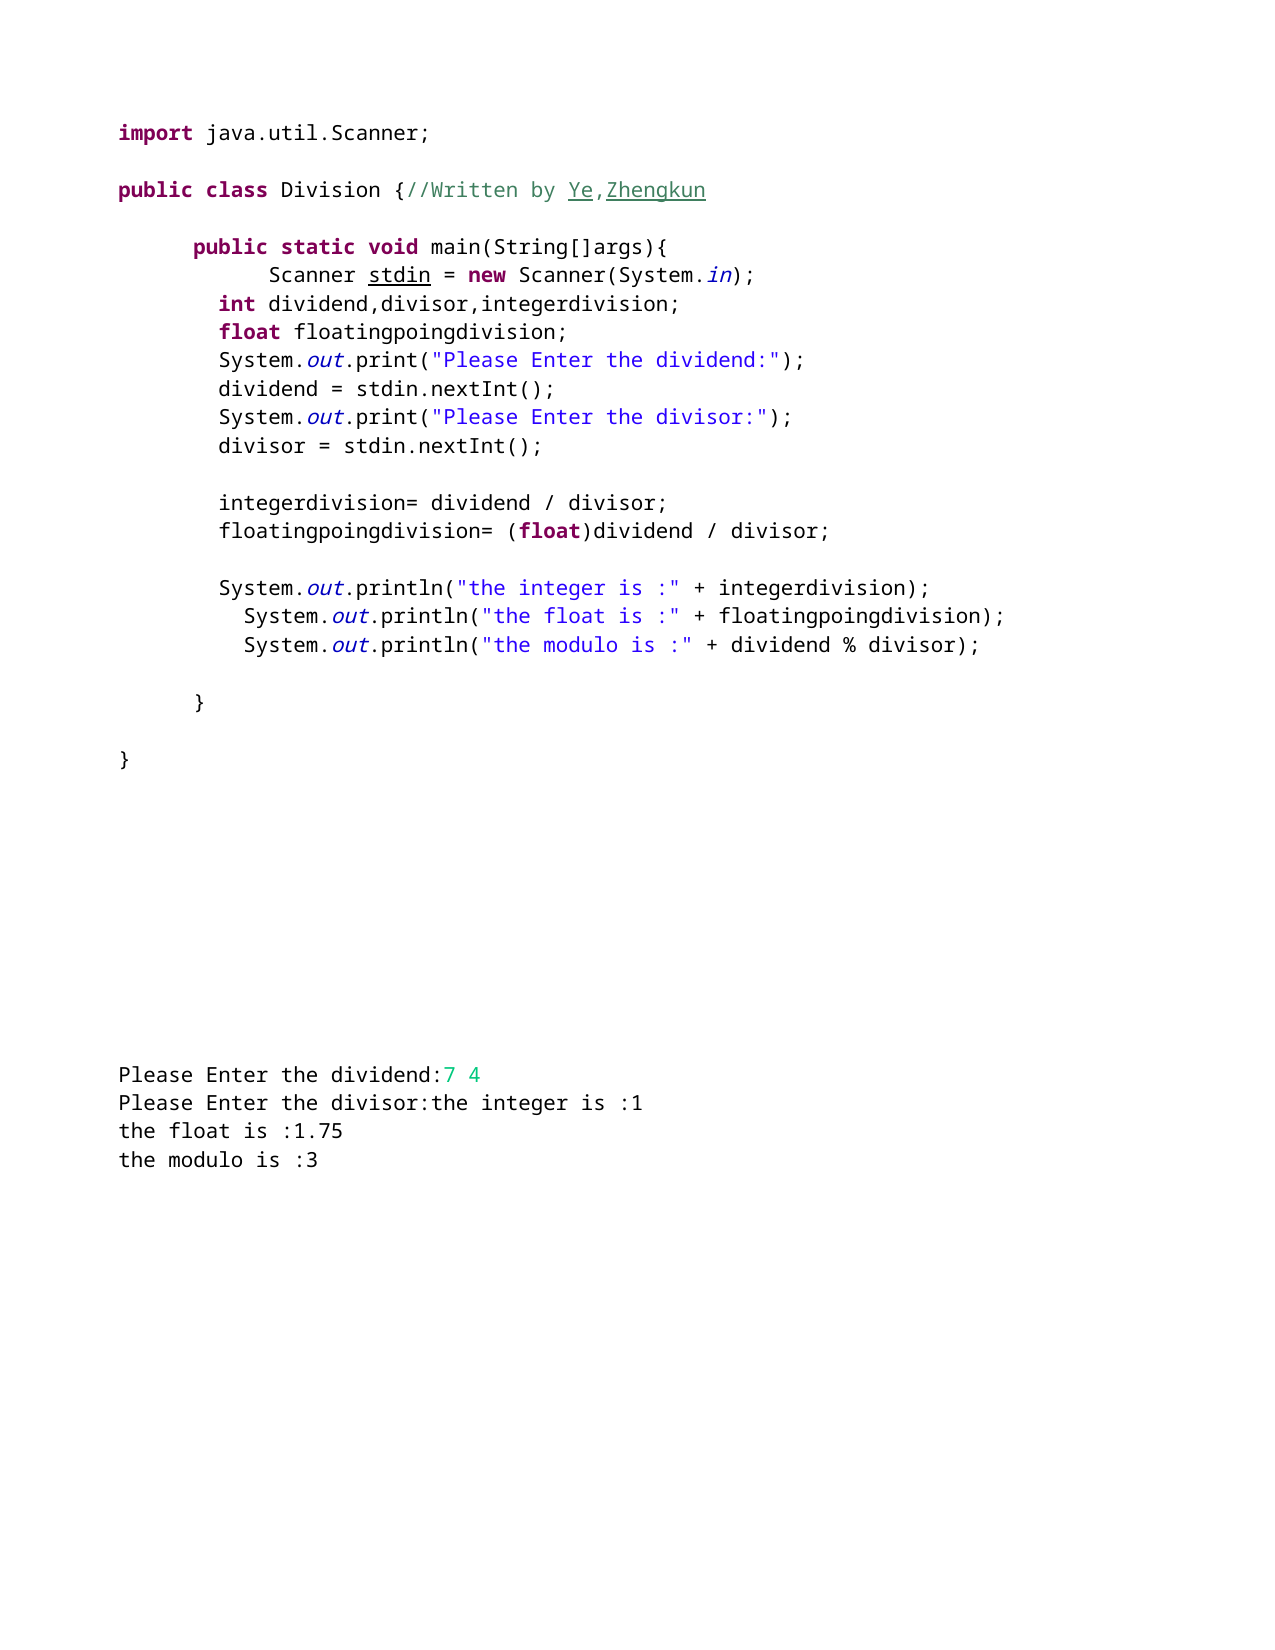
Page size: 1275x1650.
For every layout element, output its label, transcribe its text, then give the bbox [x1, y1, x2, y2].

text public class Division {//Written by Ye,Zhengkun [118, 175, 1157, 203]
text System.out.println("the modulo is :" + dividend % divisor); [118, 630, 1157, 658]
text System.out.print("Please Enter the dividend:"); [118, 346, 1157, 374]
text System.out.println("the float is :" + floatingpoingdivision); [118, 602, 1157, 630]
text dividend = stdin.nextInt(); [118, 374, 1157, 402]
text float floatingpoingdivision; [118, 317, 1157, 346]
text System.out.println("the integer is :" + integerdivision); [118, 573, 1157, 602]
text Scanner stdin = new Scanner(System.in); [118, 260, 1157, 289]
text Please Enter the divisor:the integer is :1 [118, 1088, 1157, 1117]
text public static void main(String[]args){ [118, 232, 1157, 260]
text Please Enter the dividend:7 4 [118, 1060, 1157, 1088]
text floatingpoingdivision= (float)dividend / divisor; [118, 516, 1157, 545]
text } [118, 744, 1157, 772]
text divisor = stdin.nextInt(); [118, 431, 1157, 459]
text System.out.print("Please Enter the divisor:"); [118, 402, 1157, 431]
text integerdivision= dividend / divisor; [118, 488, 1157, 516]
text } [118, 687, 1157, 715]
text the float is :1.75 [118, 1117, 1157, 1145]
text int dividend,divisor,integerdivision; [118, 289, 1157, 317]
text import java.util.Scanner; [118, 118, 1157, 147]
text the modulo is :3 [118, 1145, 1157, 1173]
